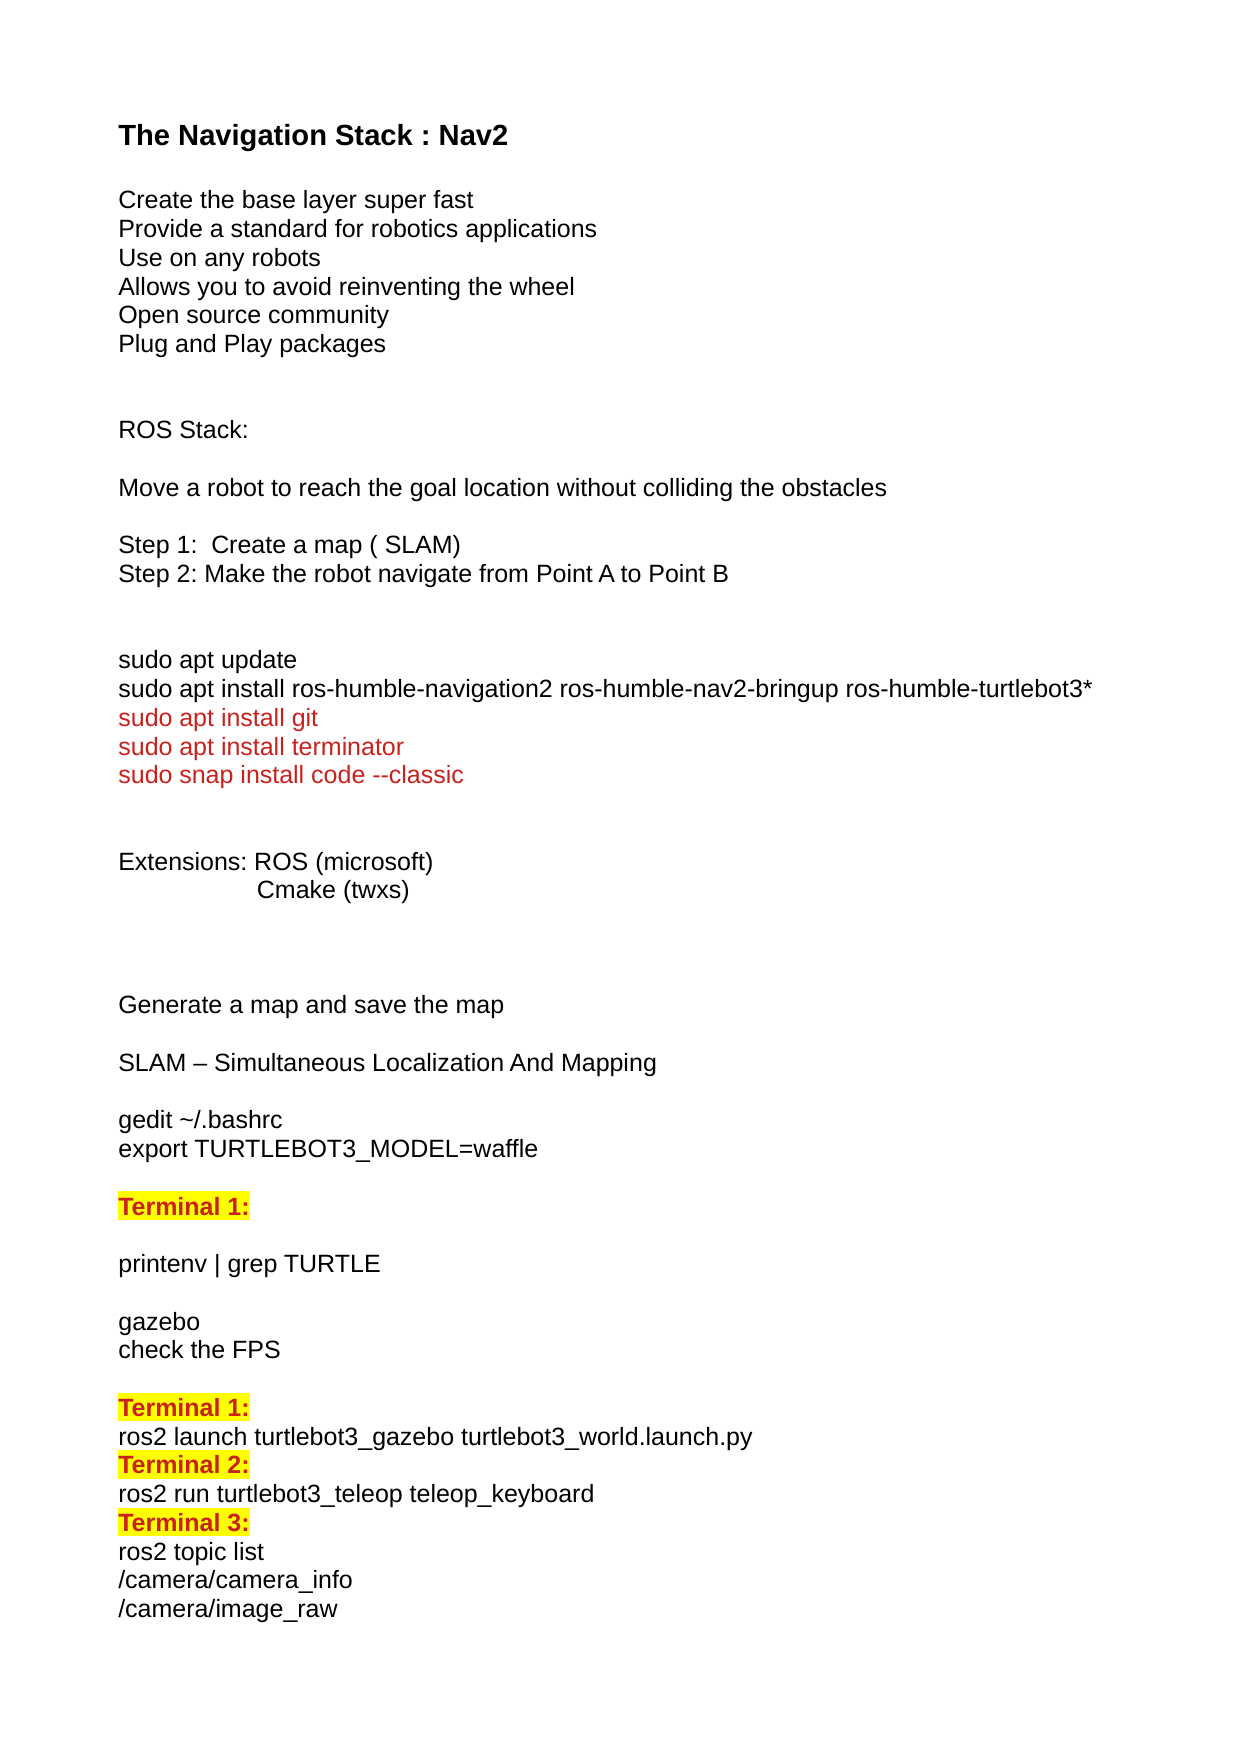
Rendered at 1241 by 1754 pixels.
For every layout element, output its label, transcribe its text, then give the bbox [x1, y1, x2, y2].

text Step 2: Make the robot navigate from Point A to Point B [118, 559, 1122, 588]
text Extensions: ROS (microsoft) [118, 846, 1122, 875]
text Plug and Play packages [118, 329, 1122, 358]
text Open source community [118, 300, 1122, 329]
text gazebo [118, 1306, 1122, 1335]
text The Navigation Stack : Nav2 [118, 118, 1122, 152]
text gedit ~/.bashrc [118, 1105, 1122, 1134]
text Terminal 1: [118, 1191, 1122, 1220]
text check the FPS [118, 1335, 1122, 1364]
text /camera/image_raw [118, 1594, 1122, 1623]
text Provide a standard for robotics applications [118, 214, 1122, 243]
text Create the base layer super fast [118, 185, 1122, 214]
text ROS Stack: [118, 415, 1122, 444]
text Terminal 2: [118, 1450, 1122, 1479]
text export TURTLEBOT3_MODEL=waffle [118, 1134, 1122, 1163]
text sudo apt install terminator [118, 731, 1122, 760]
text Terminal 3: [118, 1508, 1122, 1536]
text Move a robot to reach the goal location without colliding the obstacles [118, 473, 1122, 501]
text Allows you to avoid reinventing the wheel [118, 271, 1122, 300]
text Terminal 1: [118, 1393, 1122, 1421]
text Use on any robots [118, 243, 1122, 271]
text sudo apt install ros-humble-navigation2 ros-humble-nav2-bringup ros-humble-turtlebot3* [118, 674, 1122, 703]
text ros2 topic list [118, 1536, 1122, 1565]
text Cmake (twxs) [118, 875, 1122, 904]
text Generate a map and save the map [118, 990, 1122, 1019]
text sudo apt update [118, 645, 1122, 674]
text SLAM – Simultaneous Localization And Mapping [118, 1048, 1122, 1076]
text ros2 launch turtlebot3_gazebo turtlebot3_world.launch.py [118, 1421, 1122, 1450]
text sudo snap install code --classic [118, 760, 1122, 789]
text sudo apt install git [118, 703, 1122, 731]
text /camera/camera_info [118, 1565, 1122, 1594]
text Step 1: Create a map ( SLAM) [118, 530, 1122, 559]
text printenv | grep TURTLE [118, 1249, 1122, 1278]
text ros2 run turtlebot3_teleop teleop_keyboard [118, 1479, 1122, 1508]
